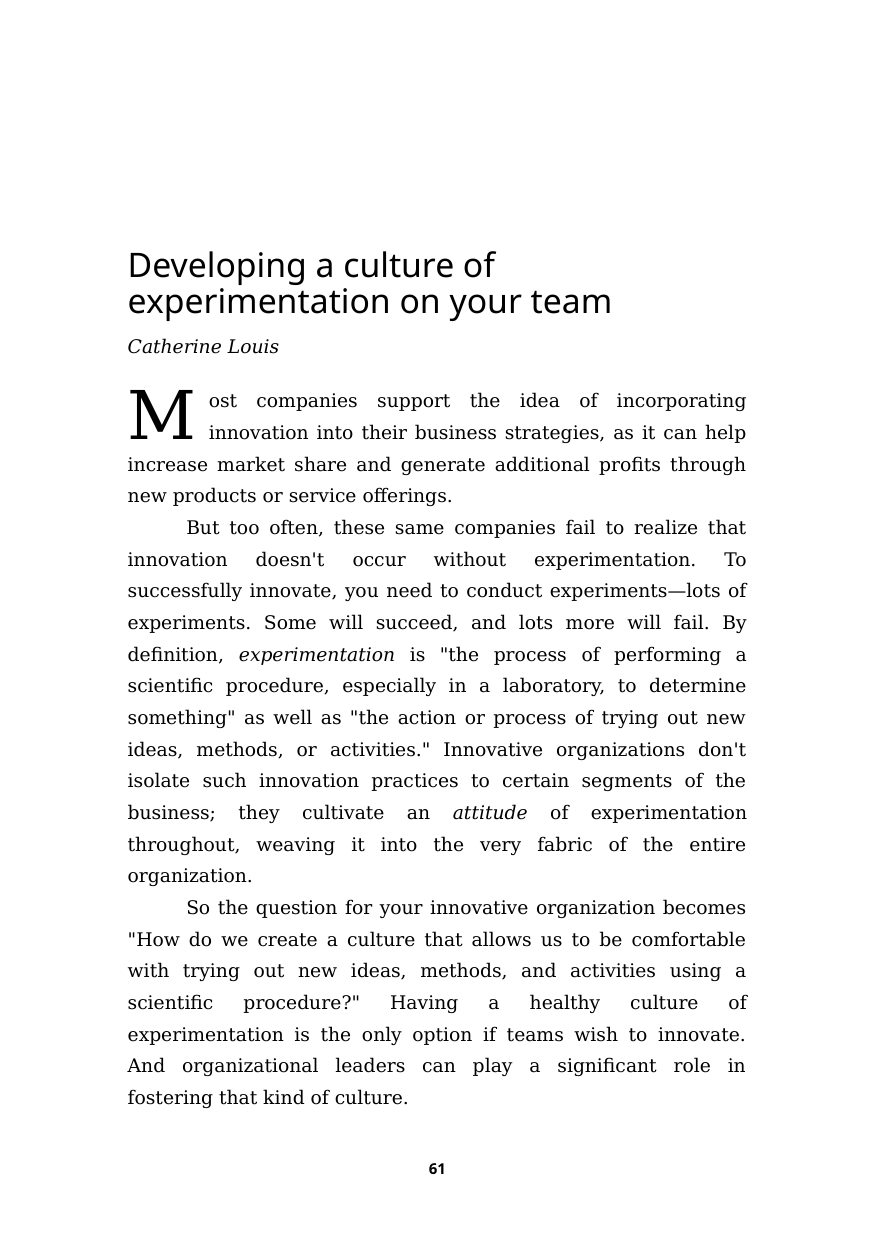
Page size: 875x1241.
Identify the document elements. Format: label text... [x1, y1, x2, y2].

text But too often, these same companies fail to realize that innovation doesn't occur without experimentation. To successfully innovate, you need to conduct experiments—lots of experiments. Some will succeed, and lots more will fail. By definition, experimentation is "the process of performing a scientific procedure, especially in a laboratory, to determine something" as well as "the action or process of trying out new ideas, methods, or activities." Innovative organizations don't isolate such innovation practices to certain segments of the business; they cultivate an attitude of experimentation throughout, weaving it into the very fabric of the entire organization. [127, 517, 747, 887]
text So the question for your innovative organization becomes "How do we create a culture that allows us to be comfortable with trying out new ideas, methods, and activities using a scientific procedure?" Having a healthy culture of experimentation is the only option if teams wish to innovate. And organizational leaders can play a significant role in fostering that kind of culture. [127, 897, 747, 1109]
subtitle Developing a culture of experimentation on your team [127, 246, 747, 324]
text Catherine Louis [127, 336, 747, 358]
text Most companies support the idea of incorporating innovation into their business strategies, as it can help increase market share and generate additional profits through new products or service offerings. [127, 391, 747, 507]
